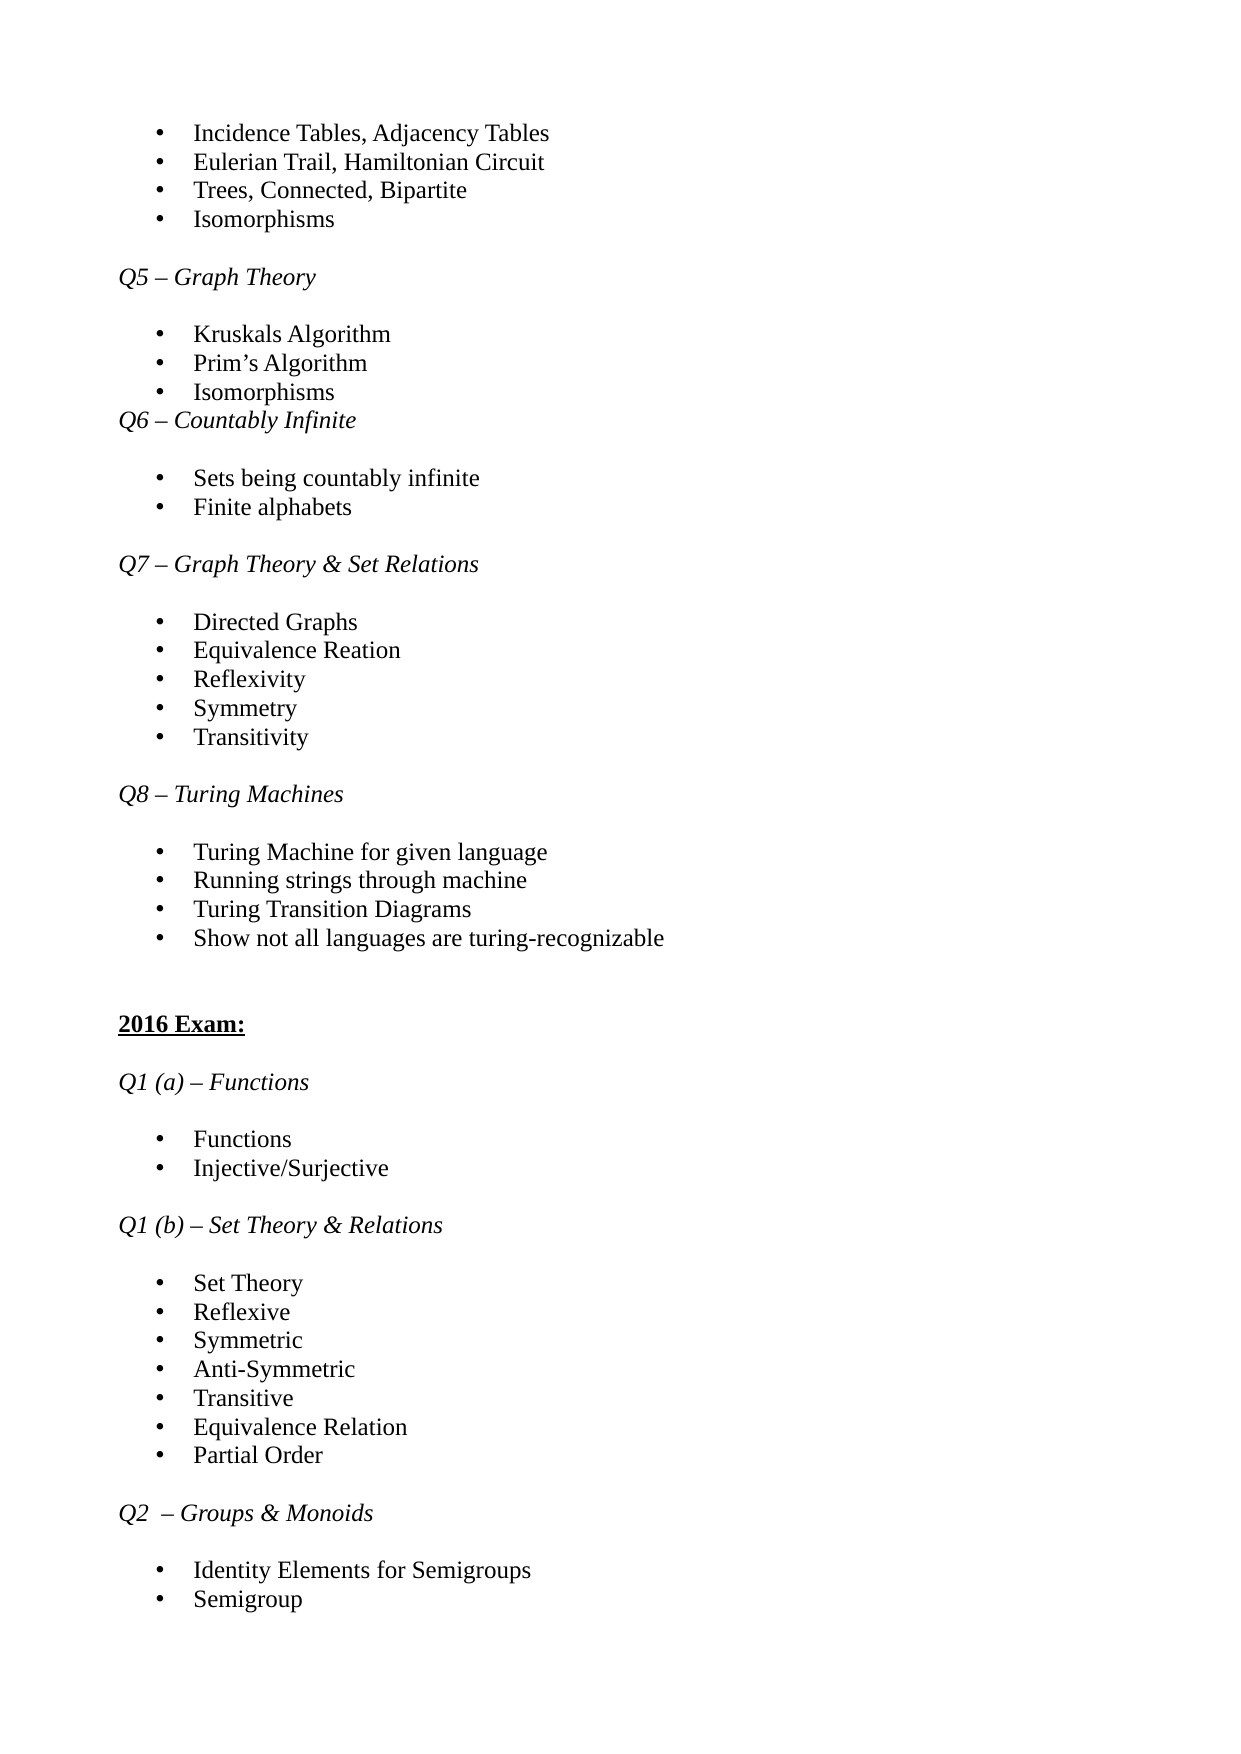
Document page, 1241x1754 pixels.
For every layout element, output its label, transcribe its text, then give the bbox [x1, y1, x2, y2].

list Turing Transition Diagrams [156, 894, 1122, 923]
list Equivalence Relation [156, 1412, 1122, 1441]
list Kruskals Algorithm [156, 319, 1122, 348]
list Trees, Connected, Bipartite [156, 176, 1122, 204]
list Isomorphisms [156, 204, 1122, 233]
list Equivalence Reation [156, 636, 1122, 664]
list Reflexive [156, 1297, 1122, 1326]
list Injective/Surjective [156, 1153, 1122, 1182]
list Semigroup [156, 1584, 1122, 1613]
list Transitivity [156, 722, 1122, 751]
list Eulerian Trail, Hamiltonian Circuit [156, 147, 1122, 176]
text Q6 – Countably Infinite [118, 406, 1122, 434]
text Q8 – Turing Machines [118, 779, 1122, 808]
list Finite alphabets [156, 492, 1122, 521]
text Q7 – Graph Theory & Set Relations [118, 549, 1122, 578]
text Q1 (a) – Functions [118, 1067, 1122, 1096]
list Symmetric [156, 1326, 1122, 1354]
list Sets being countably infinite [156, 463, 1122, 492]
list Functions [156, 1124, 1122, 1153]
list Set Theory [156, 1268, 1122, 1297]
text 2016 Exam: [118, 1009, 1122, 1038]
list Identity Elements for Semigroups [156, 1556, 1122, 1584]
list Incidence Tables, Adjacency Tables [156, 118, 1122, 147]
text Q1 (b) – Set Theory & Relations [118, 1211, 1122, 1239]
list Anti-Symmetric [156, 1354, 1122, 1383]
list Isomorphisms [156, 377, 1122, 406]
list Partial Order [156, 1441, 1122, 1469]
list Transitive [156, 1383, 1122, 1412]
list Running strings through machine [156, 866, 1122, 894]
list Symmetry [156, 693, 1122, 722]
list Turing Machine for given language [156, 837, 1122, 866]
list Prim’s Algorithm [156, 348, 1122, 377]
text Q2 – Groups & Monoids [118, 1498, 1122, 1527]
text Q5 – Graph Theory [118, 262, 1122, 291]
list Directed Graphs [156, 607, 1122, 636]
list Show not all languages are turing-recognizable [156, 923, 1122, 952]
list Reflexivity [156, 664, 1122, 693]
